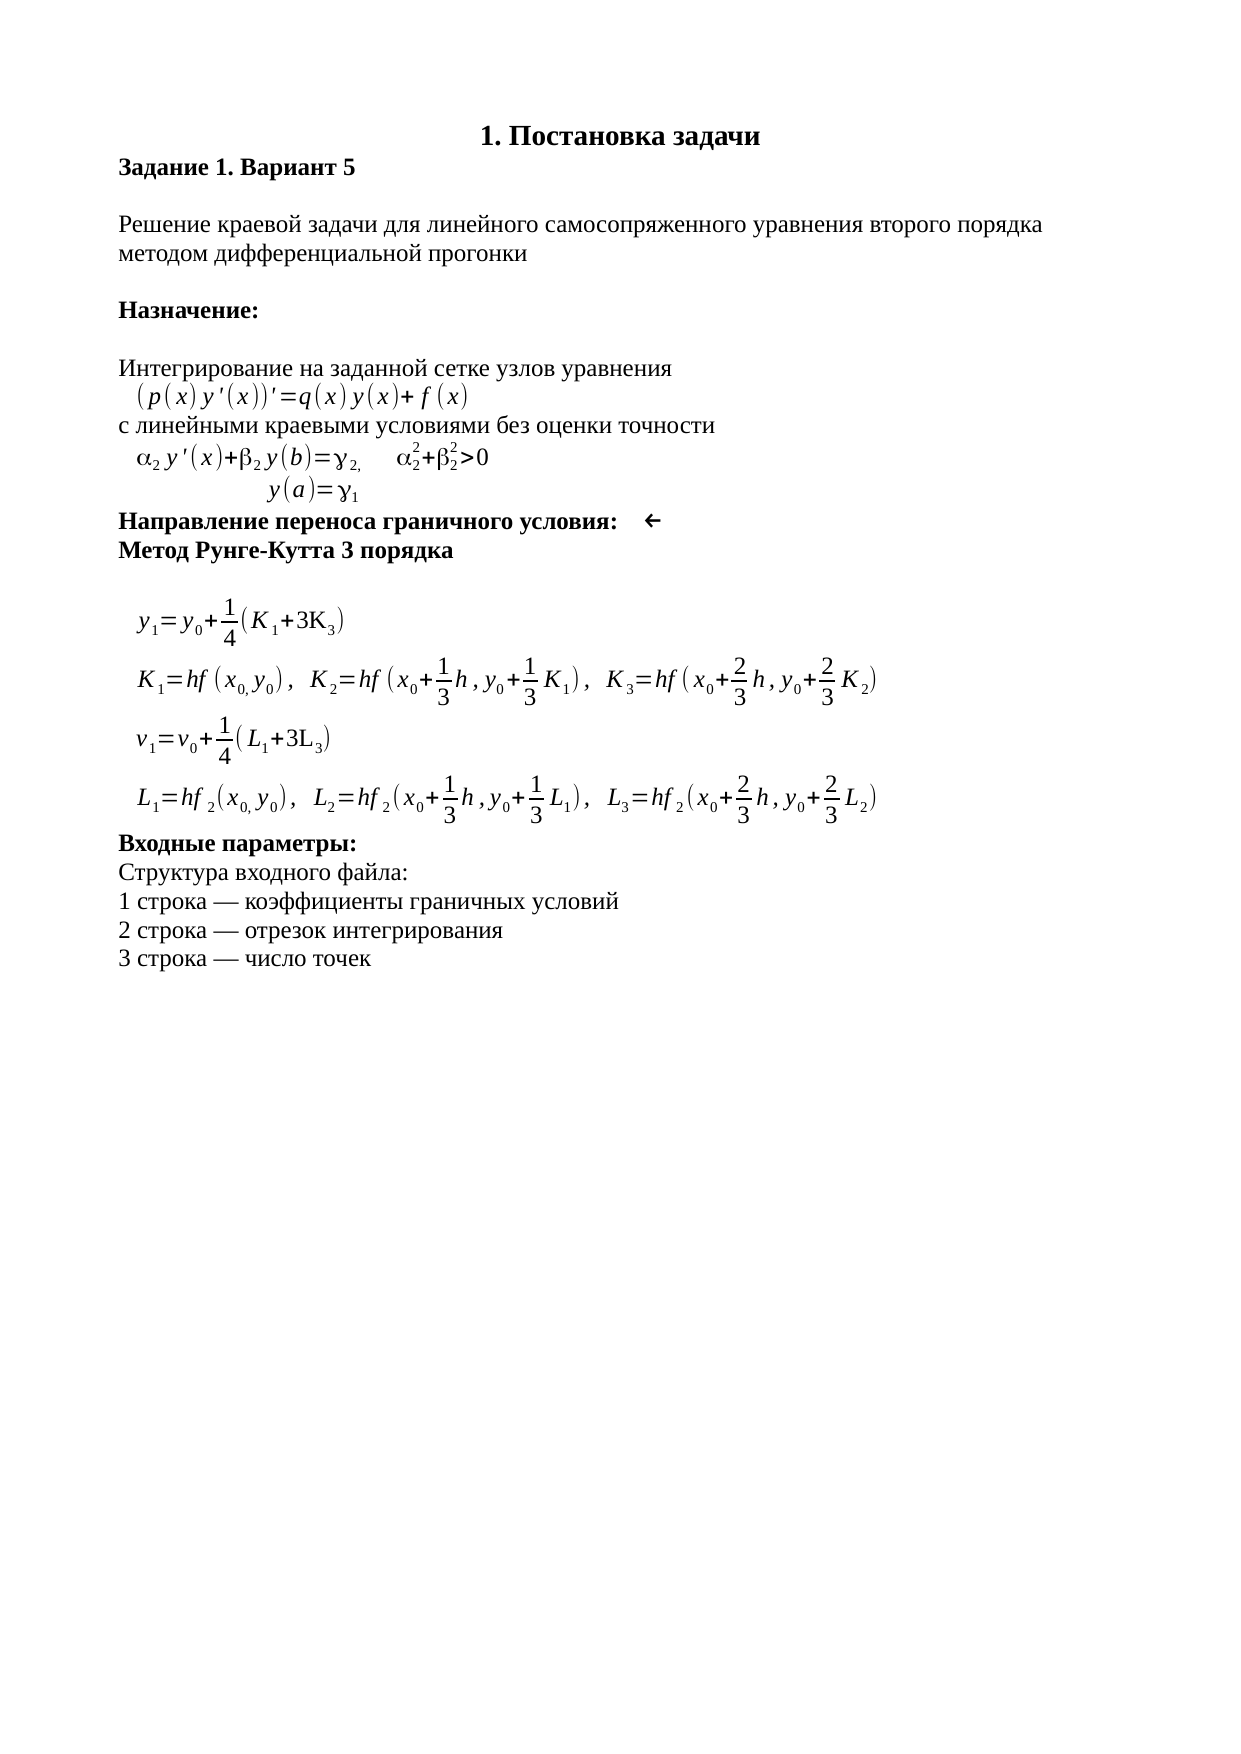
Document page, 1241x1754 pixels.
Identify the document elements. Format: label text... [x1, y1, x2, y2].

text Задание 1. Вариант 5 [118, 152, 1122, 180]
text с линейными краевыми условиями без оценки точности [118, 410, 1122, 439]
text Структура входного файла: [118, 857, 1122, 886]
text Метод Рунге-Кутта 3 порядка [118, 535, 1122, 564]
text Интегрирование на заданной сетке узлов уравнения [118, 353, 1122, 382]
text 3 строка — число точек [118, 943, 1122, 972]
text Направление переноса граничного условия: [118, 506, 1122, 535]
text 1. Постановка задачи [118, 118, 1122, 152]
text Назначение: [118, 295, 1122, 324]
text Входные параметры: [118, 828, 1122, 857]
text 2 строка — отрезок интегрирования [118, 915, 1122, 943]
text Решение краевой задачи для линейного самосопряженного уравнения второго порядка методом дифференциальной прогонки [118, 209, 1122, 267]
text 1 строка — коэффициенты граничных условий [118, 886, 1122, 915]
